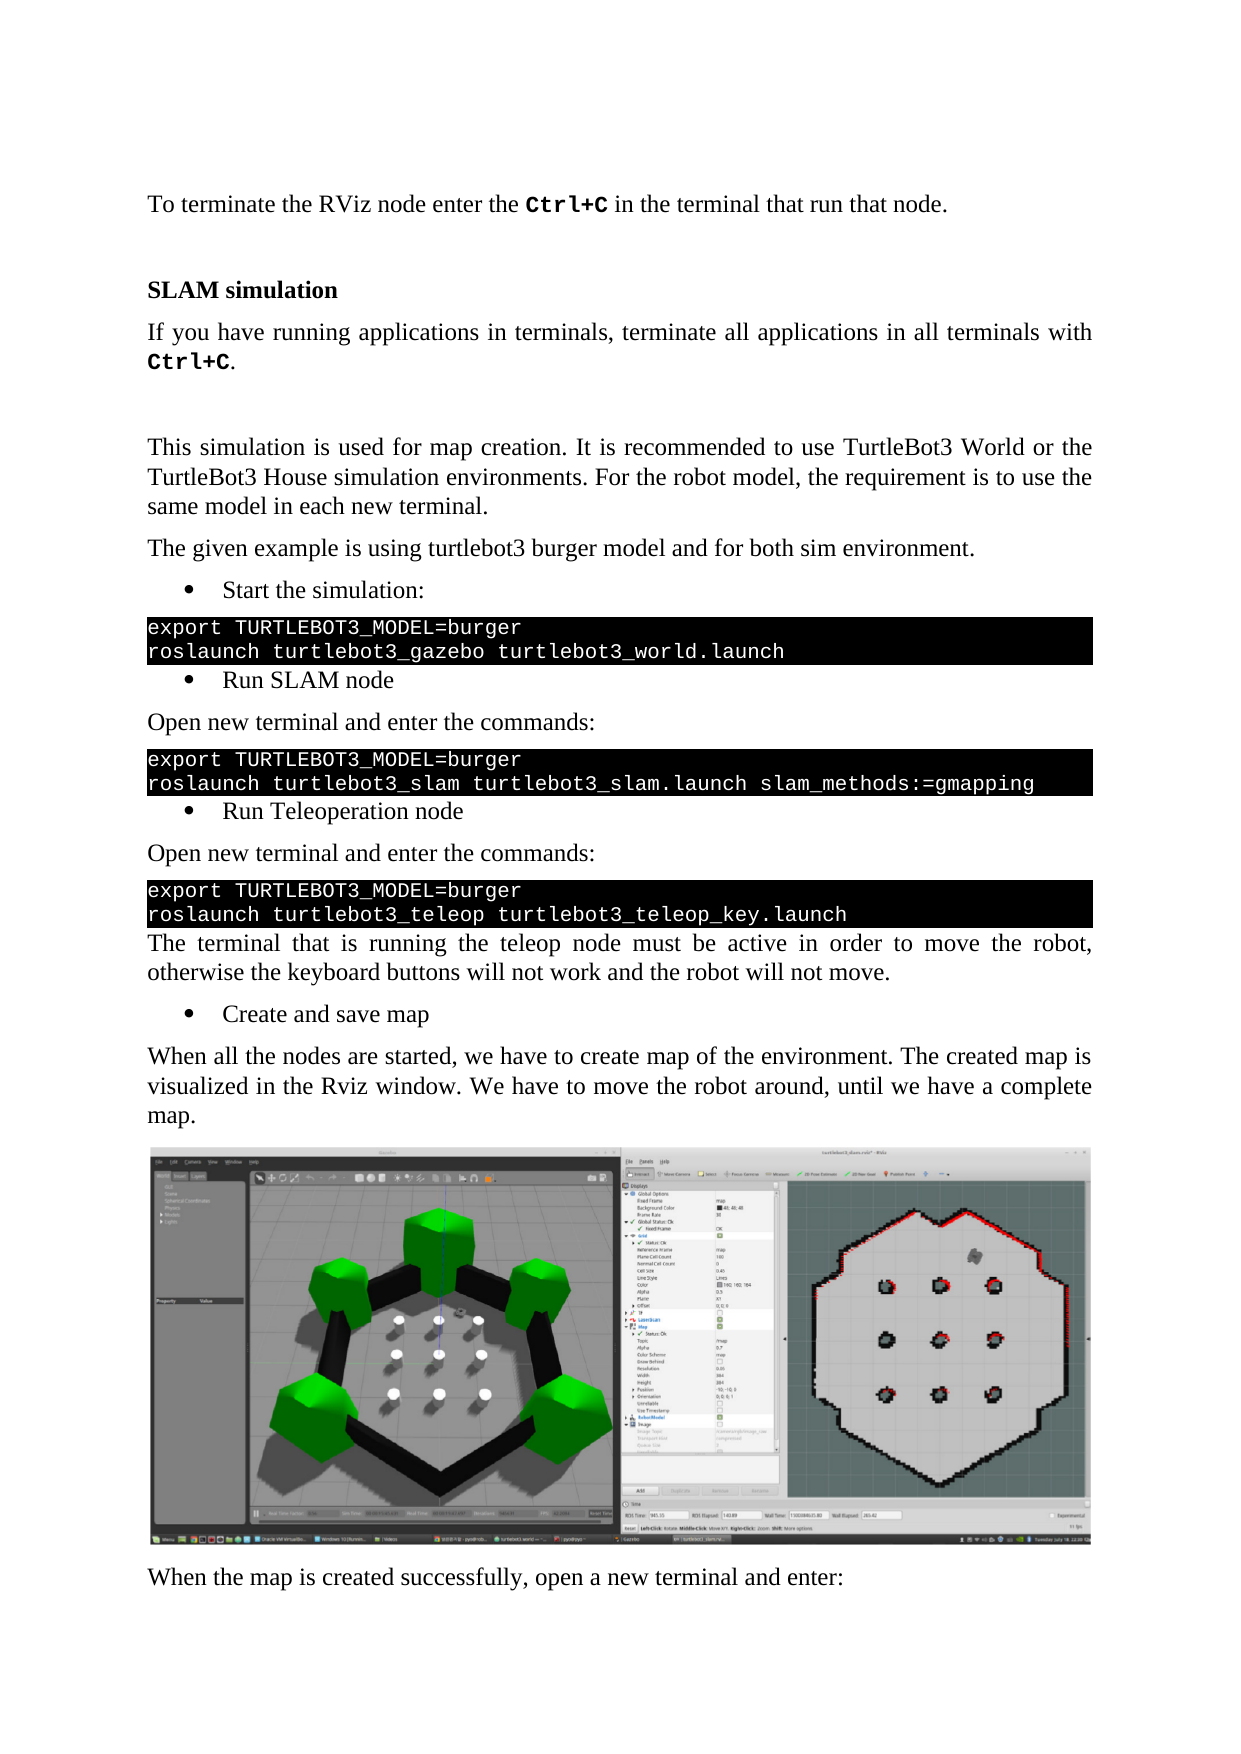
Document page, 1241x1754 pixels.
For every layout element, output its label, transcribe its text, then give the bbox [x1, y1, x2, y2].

text This simulation is used for map creation. It is recommended to use TurtleBot3 World or the TurtleBot3 House simulation environments. For the robot model, the requirement is to use the same model in each new terminal. [147, 432, 1093, 520]
text export TURTLEBOT3_MODEL=burger [147, 617, 1093, 641]
list Start the simulation: [184, 575, 1093, 604]
list Create and save map [184, 999, 1093, 1028]
text The given example is using turtlebot3 burger model and for both sim environment. [147, 533, 1093, 562]
list Run Teleoperation node [184, 796, 1093, 825]
text The terminal that is running the teleop node must be active in order to move the robot, otherwise the keyboard buttons will not work and the robot will not move. [147, 928, 1093, 986]
text Open new terminal and enter the commands: [147, 838, 1093, 867]
text If you have running applications in terminals, terminate all applications in all terminals with Ctrl+C. [147, 317, 1093, 377]
text Open new terminal and enter the commands: [147, 707, 1093, 736]
text roslaunch turtlebot3_gazebo turtlebot3_world.launch [147, 641, 1093, 665]
text roslaunch turtlebot3_teleop turtlebot3_teleop_key.launch [147, 904, 1093, 928]
text export TURTLEBOT3_MODEL=burger [147, 880, 1093, 904]
text When all the nodes are started, we have to create map of the environment. The created map is visualized in the Rviz window. We have to move the robot around, until we have a complete map. [147, 1041, 1093, 1129]
text To terminate the RViz node enter the Ctrl+C in the terminal that run that node. [147, 189, 1093, 219]
list Run SLAM node [184, 665, 1093, 693]
text When the map is created successfully, open a new terminal and enter: [147, 1562, 1093, 1591]
text SLAM simulation [147, 275, 1093, 303]
text export TURTLEBOT3_MODEL=burger [147, 749, 1093, 772]
text roslaunch turtlebot3_slam turtlebot3_slam.launch slam_methods:=gmapping [147, 772, 1093, 796]
